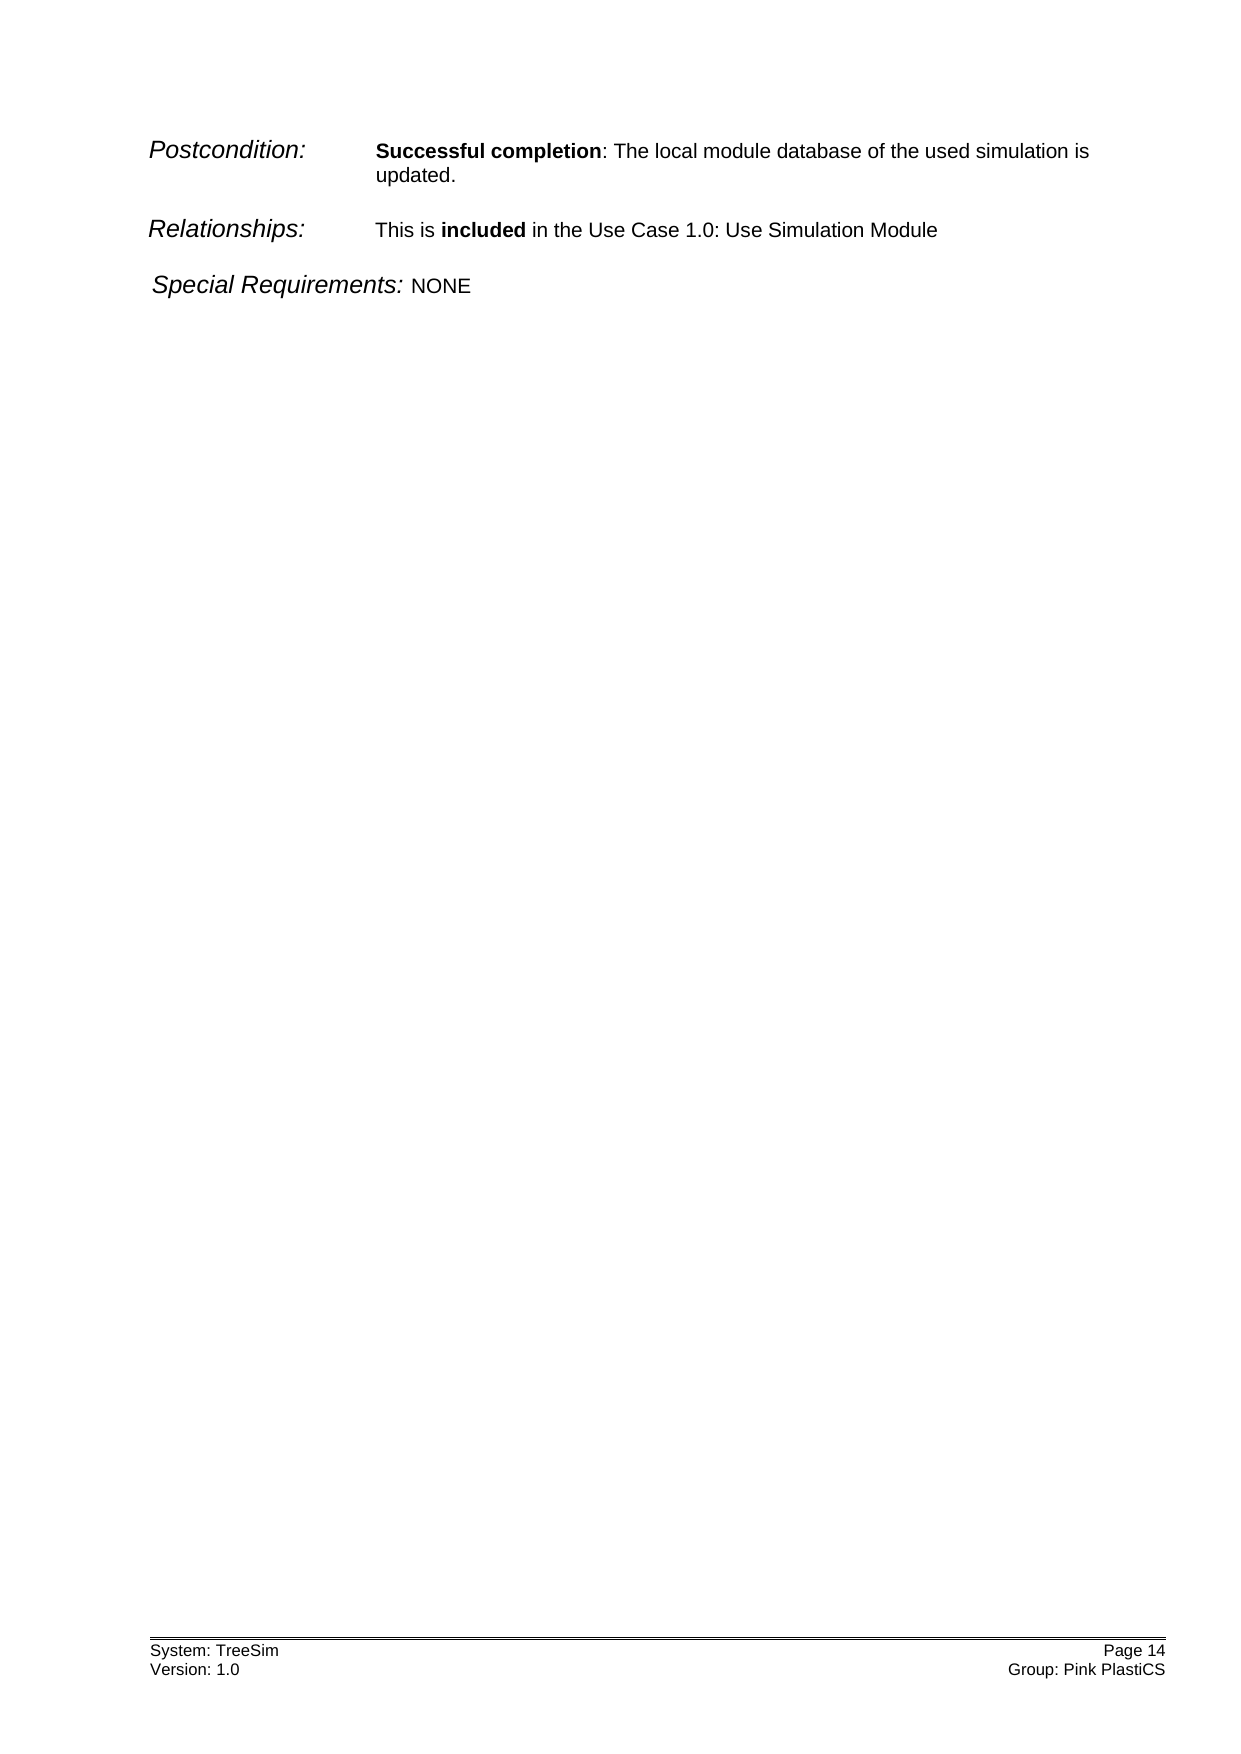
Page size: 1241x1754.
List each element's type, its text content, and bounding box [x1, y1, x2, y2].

text Postcondition: Successful completion: The local module database of the used simulation is updated. [148, 136, 1166, 187]
text Relationships: This is included in the Use Case 1.0: Use Simulation Module [148, 215, 1166, 243]
text Special Requirements: NONE [152, 271, 1166, 299]
